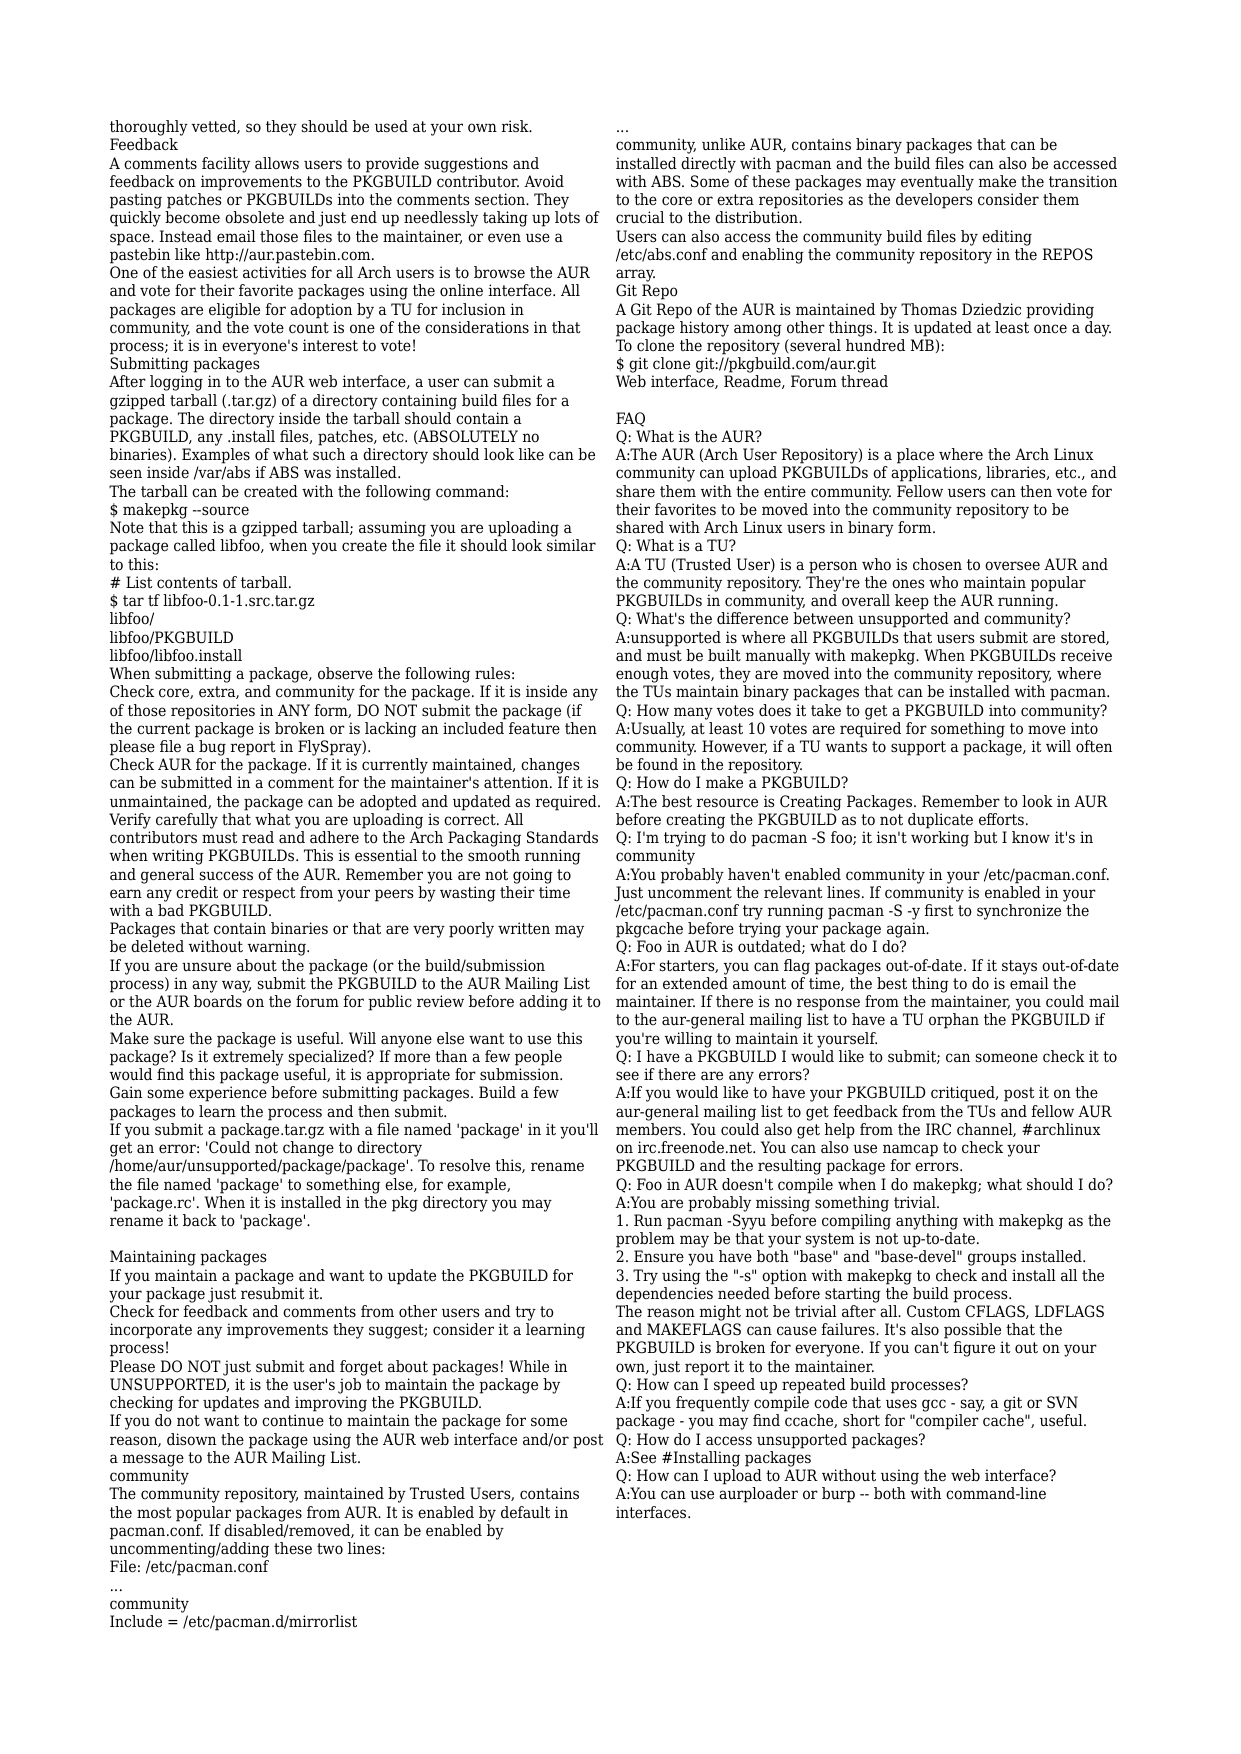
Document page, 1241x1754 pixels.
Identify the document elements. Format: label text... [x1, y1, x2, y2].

text libfoo/PKGBUILD [109, 628, 605, 647]
text The tarball can be created with the following command: [109, 483, 605, 501]
text Q: What is a TU? [616, 537, 1122, 556]
text ... [616, 118, 1122, 136]
text Q: How do I access unsupported packages? [616, 1431, 1122, 1449]
text The community repository, maintained by Trusted Users, contains the most popular packages from AUR. It is enabled by default in pacman.conf. If disabled/removed, it can be enabled by uncommenting/adding these two lines: [109, 1485, 605, 1558]
text File: /etc/pacman.conf [109, 1558, 605, 1576]
text A:For starters, you can flag packages out-of-date. If it stays out-of-date for an extended amount of time, the best thing to do is email the maintainer. If there is no response from the maintainer, you could mail to the aur-general mailing list to have a TU orphan the PKGBUILD if you're willing to maintain it yourself. [616, 957, 1122, 1048]
text If you are unsure about the package (or the build/submission process) in any way, submit the PKGBUILD to the AUR Mailing List or the AUR boards on the forum for public review before adding it to the AUR. [109, 957, 605, 1029]
text The reason might not be trivial after all. Custom CFLAGS, LDFLAGS and MAKEFLAGS can cause failures. It's also possible that the PKGBUILD is broken for everyone. If you can't figure it out on your own, just report it to the maintainer. [616, 1303, 1122, 1376]
text A Git Repo of the AUR is maintained by Thomas Dziedzic providing package history among other things. It is updated at least once a day. To clone the repository (several hundred MB): [616, 300, 1122, 355]
text If you submit a package.tar.gz with a file named 'package' in it you'll get an error: 'Could not change to directory /home/aur/unsupported/package/package'. To resolve this, rename the file named 'package' to something else, for example, 'package.rc'. When it is installed in the pkg directory you may rename it back to 'package'. [109, 1121, 605, 1230]
text community [109, 1595, 605, 1613]
text Git Repo [616, 282, 1122, 300]
text thoroughly vetted, so they should be used at your own risk. [109, 118, 605, 136]
text Include = /etc/pacman.d/mirrorlist [109, 1613, 605, 1631]
text community, unlike AUR, contains binary packages that can be installed directly with pacman and the build files can also be accessed with ABS. Some of these packages may eventually make the transition to the core or extra repositories as the developers consider them crucial to the distribution. [616, 136, 1122, 227]
text community [109, 1467, 605, 1485]
text Q: Foo in AUR doesn't compile when I do makepkg; what should I do? [616, 1175, 1122, 1194]
text Q: How can I speed up repeated build processes? [616, 1376, 1122, 1394]
text Q: I have a PKGBUILD I would like to submit; can someone check it to see if there are any errors? [616, 1048, 1122, 1084]
text When submitting a package, observe the following rules: [109, 665, 605, 683]
text Q: What's the difference between unsupported and community? [616, 610, 1122, 628]
text Q: How many votes does it take to get a PKGBUILD into community? [616, 701, 1122, 720]
text Note that this is a gzipped tarball; assuming you are uploading a package called libfoo, when you create the file it should look similar to this: [109, 519, 605, 574]
text Check AUR for the package. If it is currently maintained, changes can be submitted in a comment for the maintainer's attention. If it is unmaintained, the package can be adopted and updated as required. [109, 756, 605, 811]
text libfoo/ [109, 610, 605, 628]
text A:If you would like to have your PKGBUILD critiqued, post it on the aur-general mailing list to get feedback from the TUs and fellow AUR members. You could also get help from the IRC channel, #archlinux on irc.freenode.net. You can also use namcap to check your PKGBUILD and the resulting package for errors. [616, 1084, 1122, 1175]
text libfoo/libfoo.install [109, 647, 605, 665]
text Q: What is the AUR? [616, 428, 1122, 446]
text ... [109, 1576, 605, 1595]
text A:You can use aurploader or burp -- both with command-line interfaces. [616, 1485, 1122, 1522]
text $ tar tf libfoo-0.1-1.src.tar.gz [109, 592, 605, 610]
text Web interface, Readme, Forum thread [616, 373, 1122, 392]
text Check core, extra, and community for the package. If it is inside any of those repositories in ANY form, DO NOT submit the package (if the current package is broken or is lacking an included feature then please file a bug report in FlySpray). [109, 683, 605, 756]
text Packages that contain binaries or that are very poorly written may be deleted without warning. [109, 920, 605, 957]
text 1. Run pacman -Syyu before compiling anything with makepkg as the problem may be that your system is not up-to-date. [616, 1212, 1122, 1248]
text If you maintain a package and want to update the PKGBUILD for your package just resubmit it. [109, 1267, 605, 1303]
text A:The AUR (Arch User Repository) is a place where the Arch Linux community can upload PKGBUILDs of applications, libraries, etc., and share them with the entire community. Fellow users can then vote for their favorites to be moved into the community repository to be shared with Arch Linux users in binary form. [616, 446, 1122, 537]
text Submitting packages [109, 355, 605, 373]
text FAQ [616, 410, 1122, 428]
text Please DO NOT just submit and forget about packages! While in UNSUPPORTED, it is the user's job to maintain the package by checking for updates and improving the PKGBUILD. [109, 1358, 605, 1412]
text Q: I'm trying to do pacman -S foo; it isn't working but I know it's in community [616, 829, 1122, 866]
text A:unsupported is where all PKGBUILDs that users submit are stored, and must be built manually with makepkg. When PKGBUILDs receive enough votes, they are moved into the community repository, where the TUs maintain binary packages that can be installed with pacman. [616, 628, 1122, 701]
text # List contents of tarball. [109, 574, 605, 592]
text A:See #Installing packages [616, 1449, 1122, 1467]
text Q: How do I make a PKGBUILD? [616, 774, 1122, 793]
text Verify carefully that what you are uploading is correct. All contributors must read and adhere to the Arch Packaging Standards when writing PKGBUILDs. This is essential to the smooth running and general success of the AUR. Remember you are not going to earn any credit or respect from your peers by wasting their time with a bad PKGBUILD. [109, 811, 605, 920]
text A:If you frequently compile code that uses gcc - say, a git or SVN package - you may find ccache, short for "compiler cache", useful. [616, 1394, 1122, 1431]
text A:A TU (Trusted User) is a person who is chosen to oversee AUR and the community repository. They're the ones who maintain popular PKGBUILDs in community, and overall keep the AUR running. [616, 556, 1122, 610]
text Q: How can I upload to AUR without using the web interface? [616, 1467, 1122, 1485]
text A:You are probably missing something trivial. [616, 1194, 1122, 1212]
text Make sure the package is useful. Will anyone else want to use this package? Is it extremely specialized? If more than a few people would find this package useful, it is appropriate for submission. [109, 1029, 605, 1084]
text A comments facility allows users to provide suggestions and feedback on improvements to the PKGBUILD contributor. Avoid pasting patches or PKGBUILDs into the comments section. They quickly become obsolete and just end up needlessly taking up lots of space. Instead email those files to the maintainer, or even use a pastebin like http://aur.pastebin.com. [109, 154, 605, 264]
text Q: Foo in AUR is outdated; what do I do? [616, 938, 1122, 957]
text After logging in to the AUR web interface, a user can submit a gzipped tarball (.tar.gz) of a directory containing build files for a package. The directory inside the tarball should contain a PKGBUILD, any .install files, patches, etc. (ABSOLUTELY no binaries). Examples of what such a directory should look like can be seen inside /var/abs if ABS was installed. [109, 373, 605, 483]
text Gain some experience before submitting packages. Build a few packages to learn the process and then submit. [109, 1084, 605, 1121]
text If you do not want to continue to maintain the package for some reason, disown the package using the AUR web interface and/or post a message to the AUR Mailing List. [109, 1412, 605, 1467]
text A:The best resource is Creating Packages. Remember to look in AUR before creating the PKGBUILD as to not duplicate efforts. [616, 793, 1122, 829]
text 2. Ensure you have both "base" and "base-devel" groups installed. [616, 1248, 1122, 1267]
text One of the easiest activities for all Arch users is to browse the AUR and vote for their favorite packages using the online interface. All packages are eligible for adoption by a TU for inclusion in community, and the vote count is one of the considerations in that process; it is in everyone's interest to vote! [109, 264, 605, 355]
text $ makepkg --source [109, 501, 605, 519]
text Maintaining packages [109, 1248, 605, 1267]
text Users can also access the community build files by editing /etc/abs.conf and enabling the community repository in the REPOS array. [616, 227, 1122, 282]
text 3. Try using the "-s" option with makepkg to check and install all the dependencies needed before starting the build process. [616, 1267, 1122, 1303]
text A:Usually, at least 10 votes are required for something to move into community. However, if a TU wants to support a package, it will often be found in the repository. [616, 720, 1122, 774]
text A:You probably haven't enabled community in your /etc/pacman.conf. Just uncomment the relevant lines. If community is enabled in your /etc/pacman.conf try running pacman -S -y first to synchronize the pkgcache before trying your package again. [616, 866, 1122, 938]
text $ git clone git://pkgbuild.com/aur.git [616, 355, 1122, 373]
text Check for feedback and comments from other users and try to incorporate any improvements they suggest; consider it a learning process! [109, 1303, 605, 1358]
text Feedback [109, 136, 605, 154]
